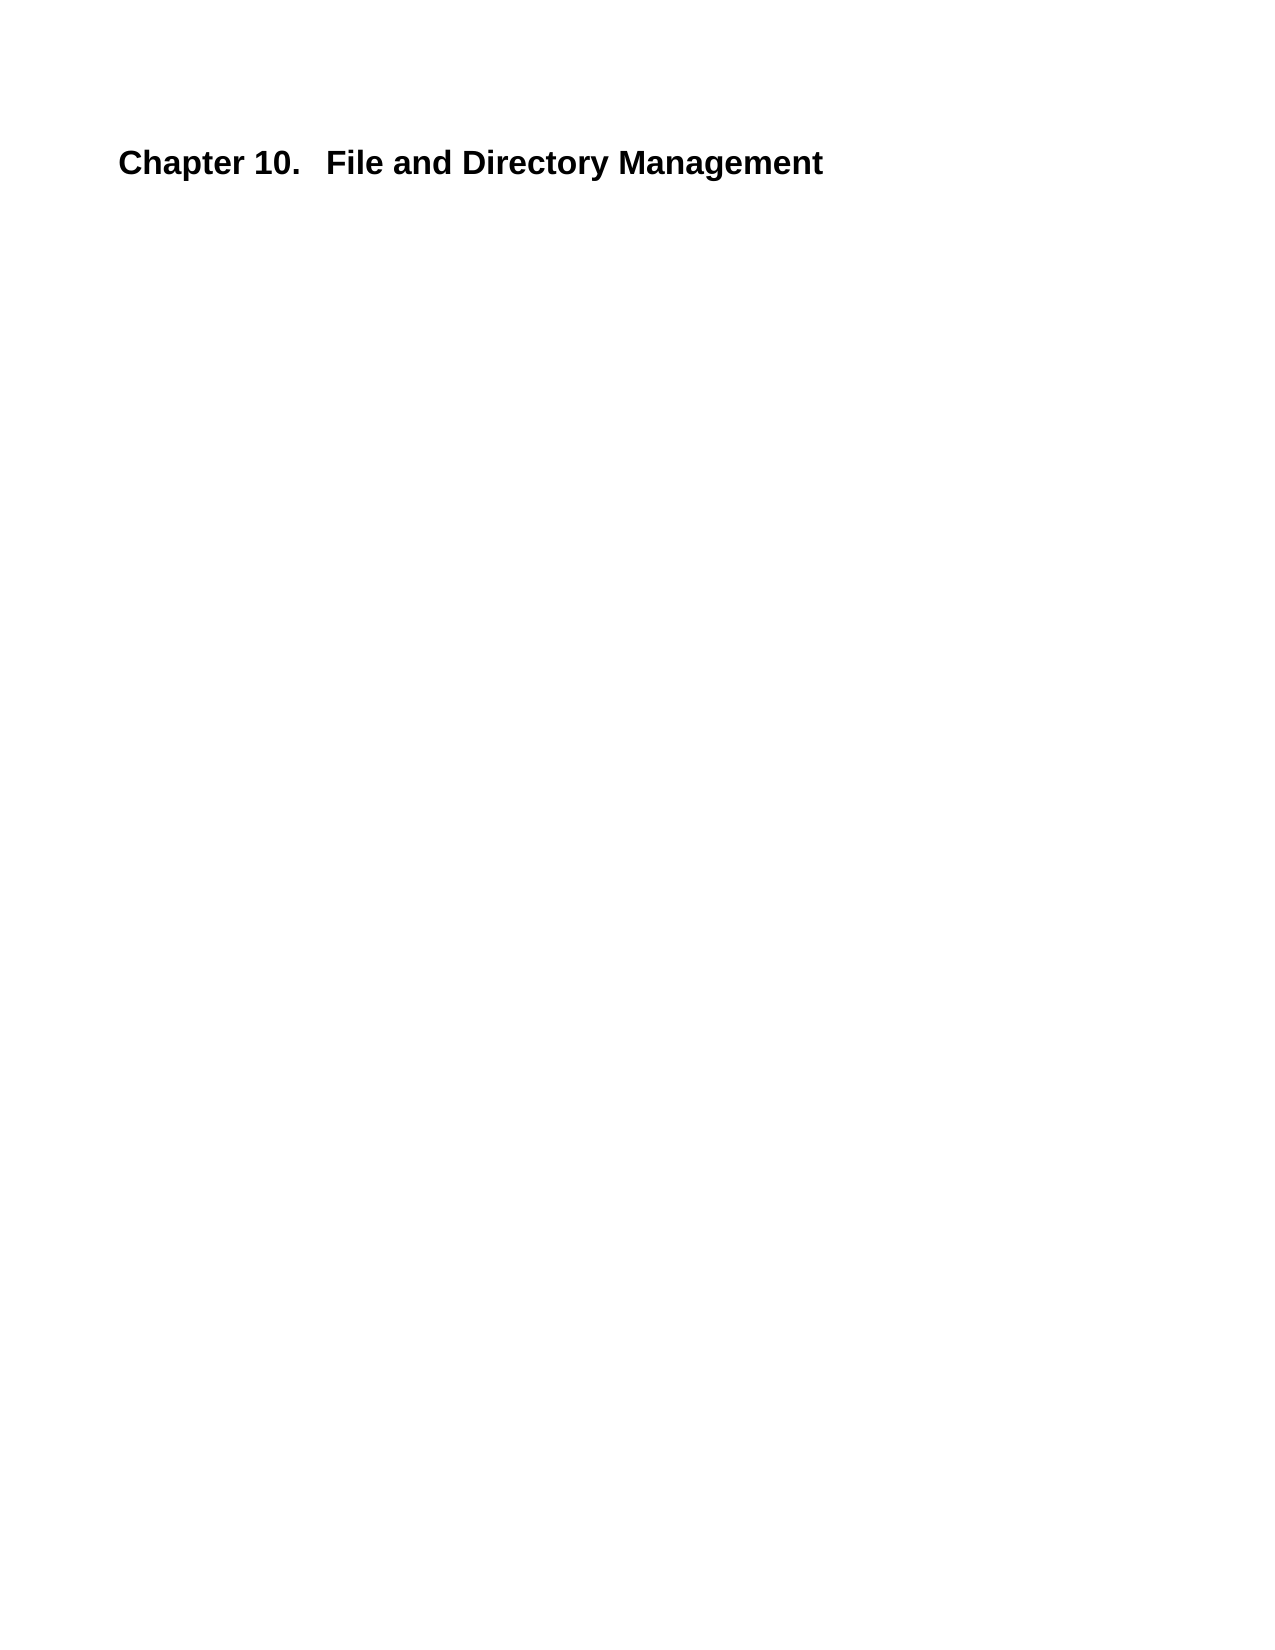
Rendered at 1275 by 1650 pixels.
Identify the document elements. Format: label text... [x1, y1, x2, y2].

subtitle File and Directory Management [118, 143, 1157, 182]
